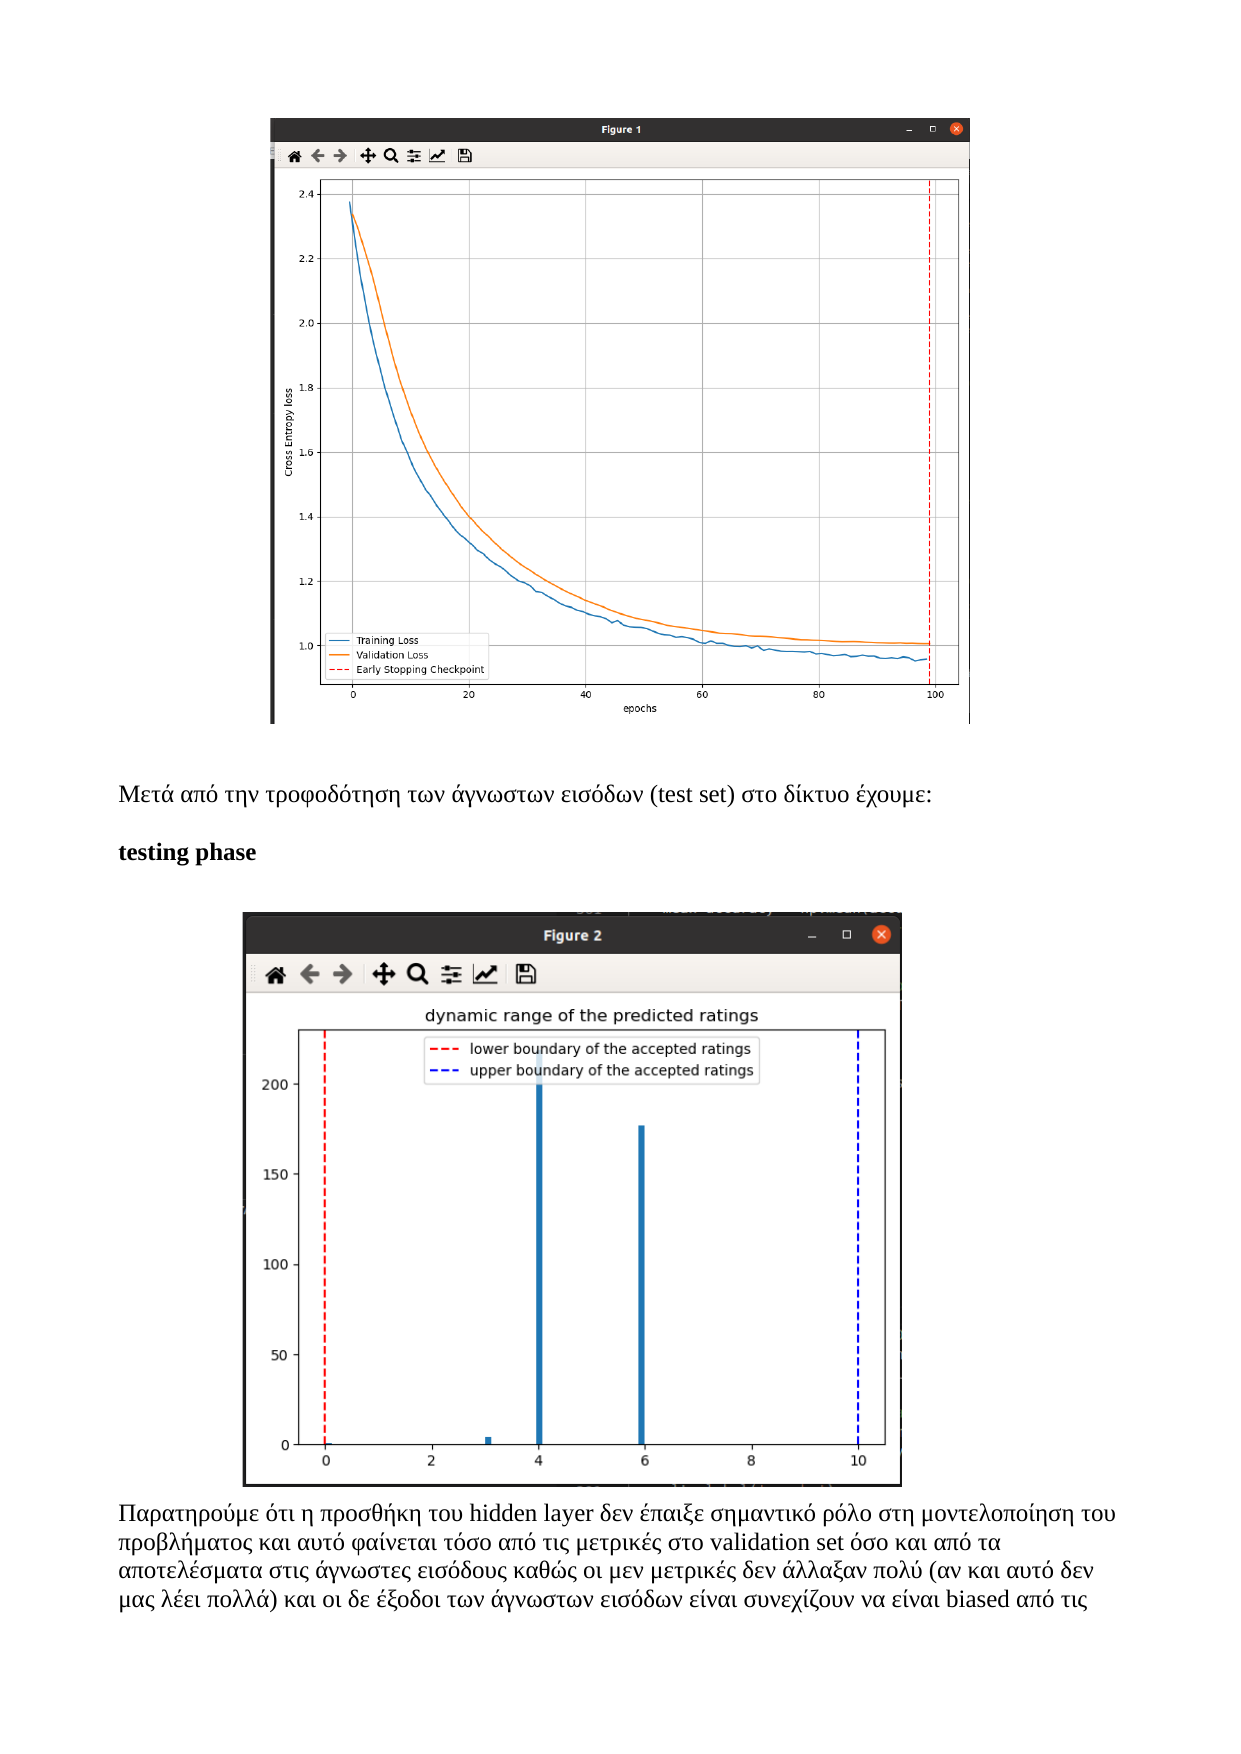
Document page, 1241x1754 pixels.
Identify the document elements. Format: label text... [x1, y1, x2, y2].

text Παρατηρούμε ότι η προσθήκη του hidden layer δεν έπαιξε σημαντικό ρόλο στη μοντελοποίηση του προβλήματος και αυτό φαίνεται τόσο από τις μετρικές στο validation set όσο και από τα αποτελέσματα στις άγνωστες εισόδους καθώς οι μεν μετρικές δεν άλλαξαν πολύ (αν και αυτό δεν μας λέει πολλά) και οι δε έξοδοι των άγνωστων εισόδων είναι συνεχίζουν να είναι biased από τις [118, 1498, 1122, 1613]
text testing phase [118, 837, 1122, 866]
picture [270, 118, 970, 724]
text Μετά από την τροφοδότηση των άγνωστων εισόδων (test set) στο δίκτυο έχουμε: [118, 779, 1122, 808]
picture [242, 912, 902, 1487]
